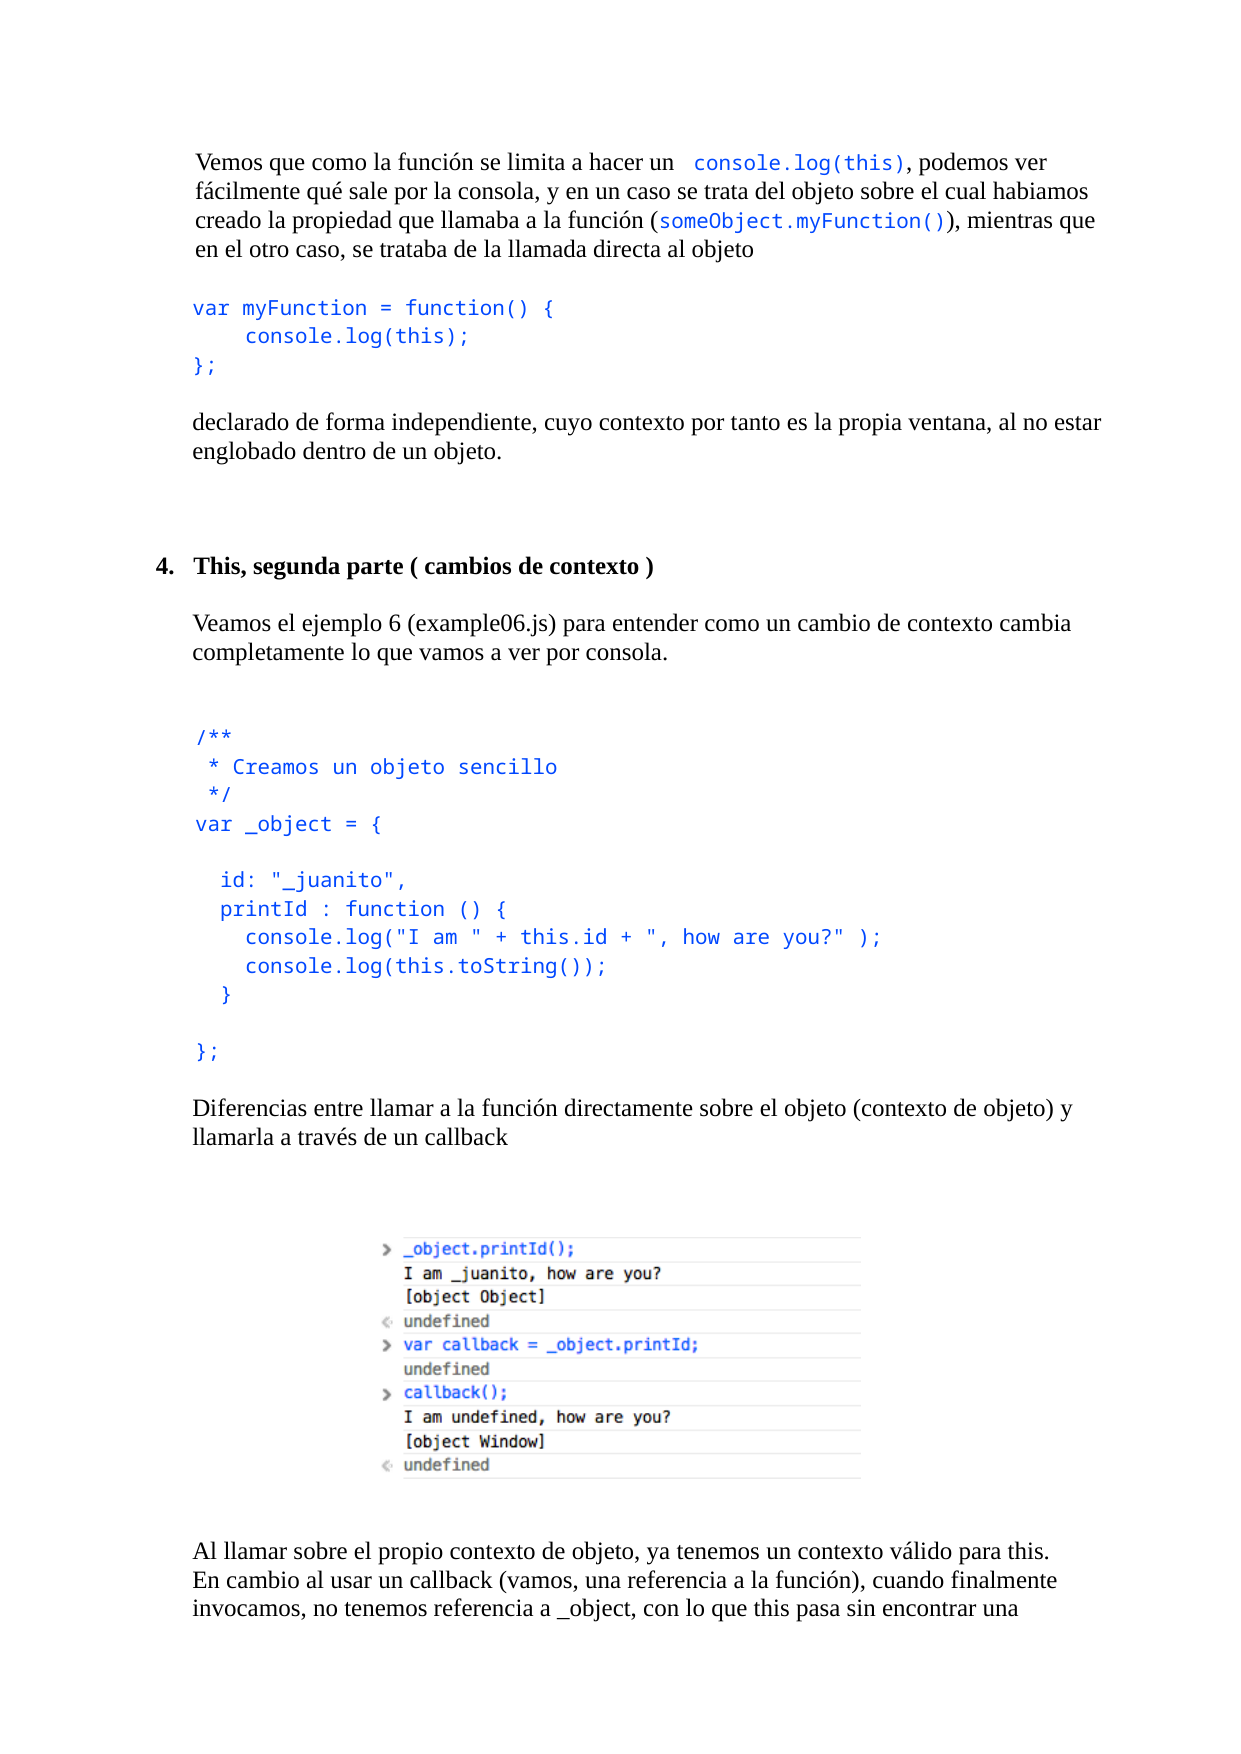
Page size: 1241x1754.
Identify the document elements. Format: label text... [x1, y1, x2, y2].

text invocamos, no tenemos referencia a _object, con lo que this pasa sin encontrar una [118, 1593, 1122, 1622]
text Veamos el ejemplo 6 (example06.js) para entender como un cambio de contexto cambia completamente lo que vamos a ver por consola. [118, 608, 1122, 666]
text } [195, 979, 1122, 1008]
text console.log(this.toString()); [195, 951, 1122, 979]
text */ [195, 780, 1122, 809]
list This, segunda parte ( cambios de contexto ) [156, 551, 1122, 580]
text id: "_juanito", [195, 866, 1122, 894]
text }; [195, 1036, 1122, 1065]
text declarado de forma independiente, cuyo contexto por tanto es la propia ventana, al no estar englobado dentro de un objeto. [118, 407, 1122, 465]
picture [379, 1237, 861, 1479]
text llamarla a través de un callback [118, 1122, 1122, 1151]
text * Creamos un objeto sencillo [195, 752, 1122, 780]
text Al llamar sobre el propio contexto de objeto, ya tenemos un contexto válido para this. [118, 1536, 1122, 1565]
text console.log(this); [195, 322, 1122, 350]
text console.log("I am " + this.id + ", how are you?" ); [195, 922, 1122, 951]
text var myFunction = function() { [118, 292, 1122, 322]
text Vemos que como la función se limita a hacer un console.log(this), podemos ver fácilmente qué sale por la consola, y en un caso se trata del objeto sobre el cual habiamos creado la propiedad que llamaba a la función (someObject.myFunction()), mientras que en el otro caso, se trataba de la llamada directa al objeto [195, 147, 1122, 263]
text Diferencias entre llamar a la función directamente sobre el objeto (contexto de objeto) y [118, 1093, 1122, 1122]
text /** [195, 723, 1122, 752]
text var _object = { [195, 809, 1122, 837]
text printId : function () { [195, 894, 1122, 922]
text }; [118, 350, 1122, 378]
text En cambio al usar un callback (vamos, una referencia a la función), cuando finalmente [118, 1565, 1122, 1593]
